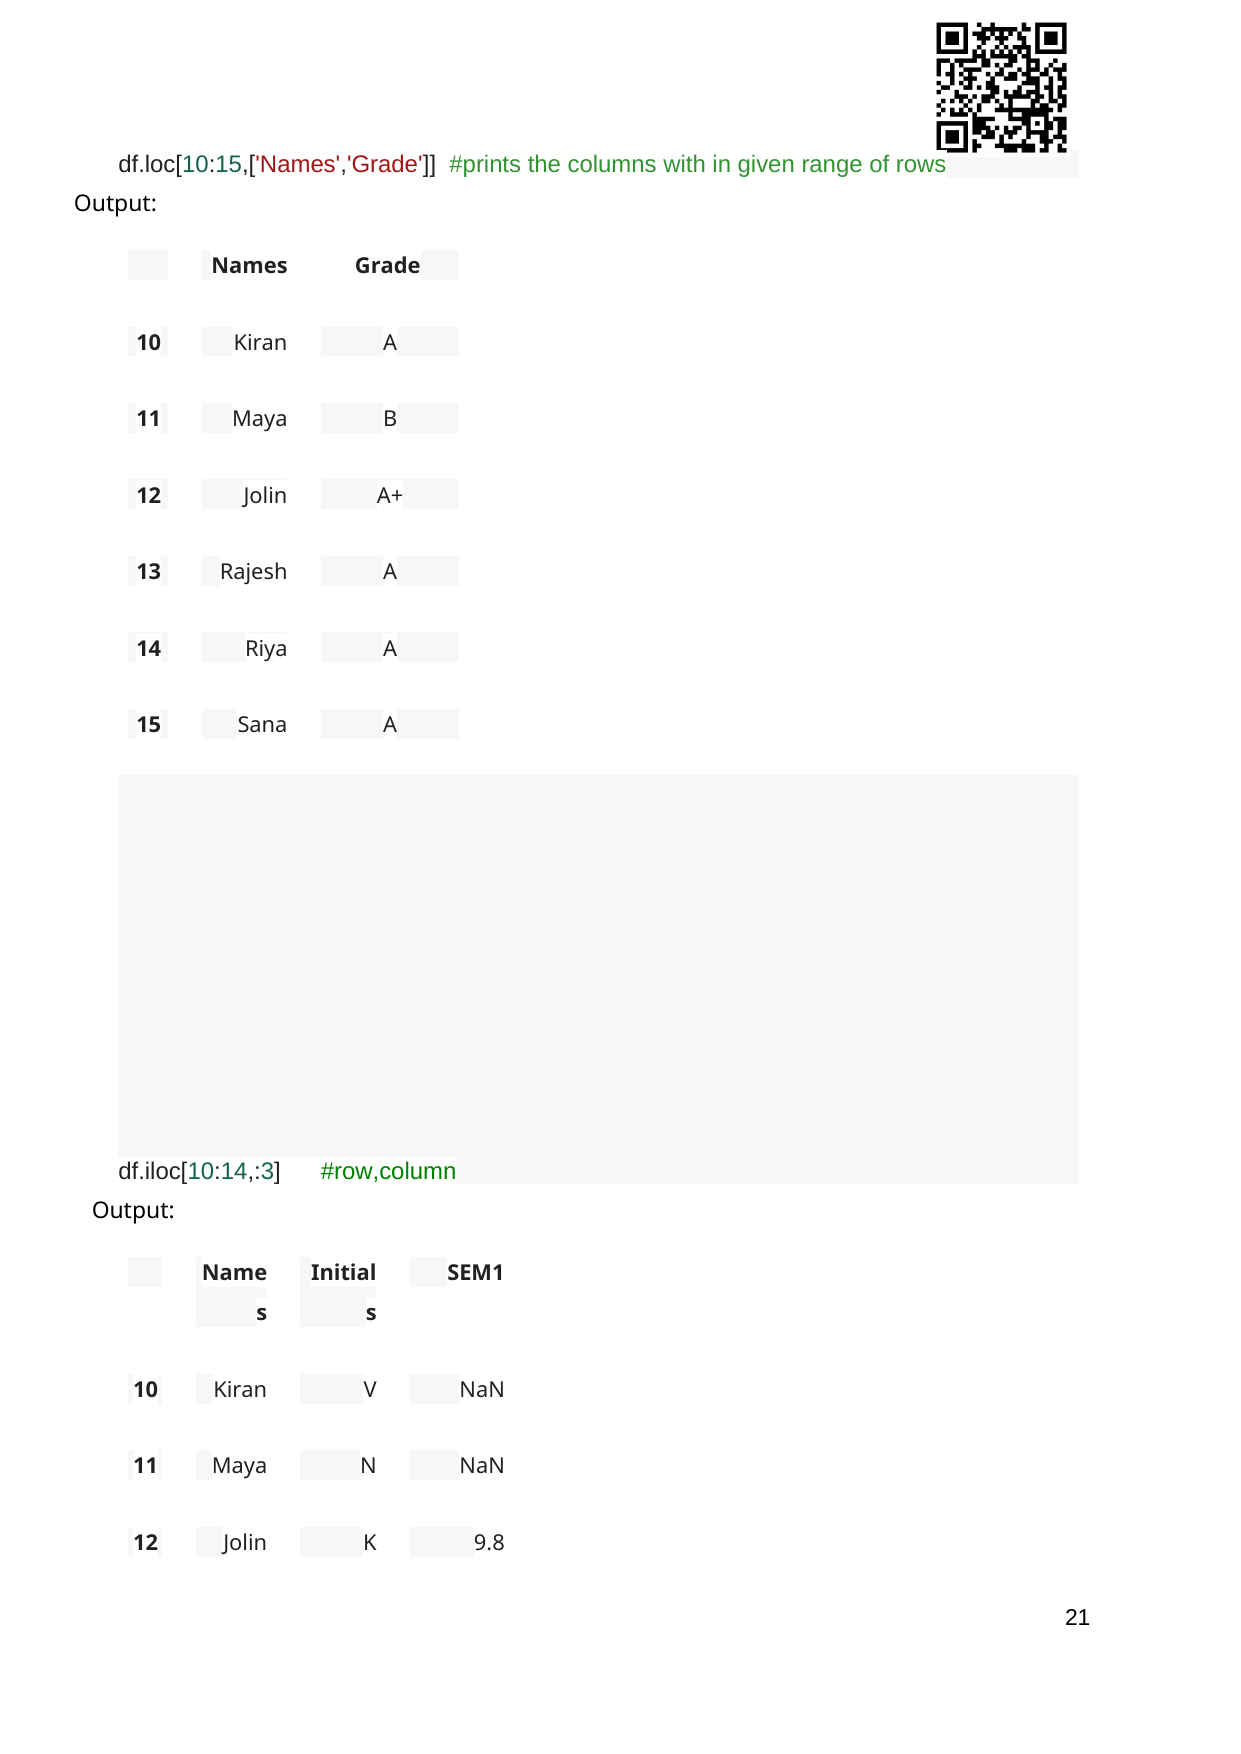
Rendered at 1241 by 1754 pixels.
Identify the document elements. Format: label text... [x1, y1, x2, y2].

table_cell Sana [191, 682, 310, 758]
text df.iloc[10:14,:3] #row,column [118, 1157, 1078, 1184]
table_cell A [310, 300, 482, 376]
table_cell Rajesh [191, 529, 310, 605]
table_cell A [310, 529, 482, 605]
table_header Initials [290, 1230, 399, 1347]
table_cell Maya [191, 376, 310, 452]
table_cell A [310, 605, 482, 682]
table_cell 9.8 [399, 1500, 527, 1576]
table_header Names [185, 1230, 290, 1347]
table_cell Kiran [185, 1347, 290, 1423]
table_cell NaN [399, 1423, 527, 1500]
table_cell 12 [118, 453, 191, 529]
table_cell 10 [118, 300, 191, 376]
table_header [118, 223, 191, 299]
table_cell NaN [399, 1347, 527, 1423]
table_cell Kiran [191, 300, 310, 376]
text df.loc[10:15,['Names','Grade']] #prints the columns with in given range of rows [118, 150, 1078, 178]
table_cell 13 [118, 529, 191, 605]
table_cell A [310, 682, 482, 758]
table_header [118, 1230, 185, 1347]
table_header Names [191, 223, 310, 299]
table_header Grade [310, 223, 482, 299]
table_cell 15 [118, 682, 191, 758]
table_header SEM1 [399, 1230, 527, 1347]
table_cell 10 [118, 1347, 185, 1423]
table_cell 11 [118, 1423, 185, 1500]
table_cell A+ [310, 453, 482, 529]
table_cell 14 [118, 605, 191, 682]
text Output: [74, 1194, 1153, 1225]
table_cell 11 [118, 376, 191, 452]
table_cell Jolin [185, 1500, 290, 1576]
text Output: [74, 187, 1153, 218]
table_cell N [290, 1423, 399, 1500]
table_cell B [310, 376, 482, 452]
table_cell Riya [191, 605, 310, 682]
table_cell V [290, 1347, 399, 1423]
table_cell 12 [118, 1500, 185, 1576]
table_cell Maya [185, 1423, 290, 1500]
table_cell Jolin [191, 453, 310, 529]
table_cell K [290, 1500, 399, 1576]
